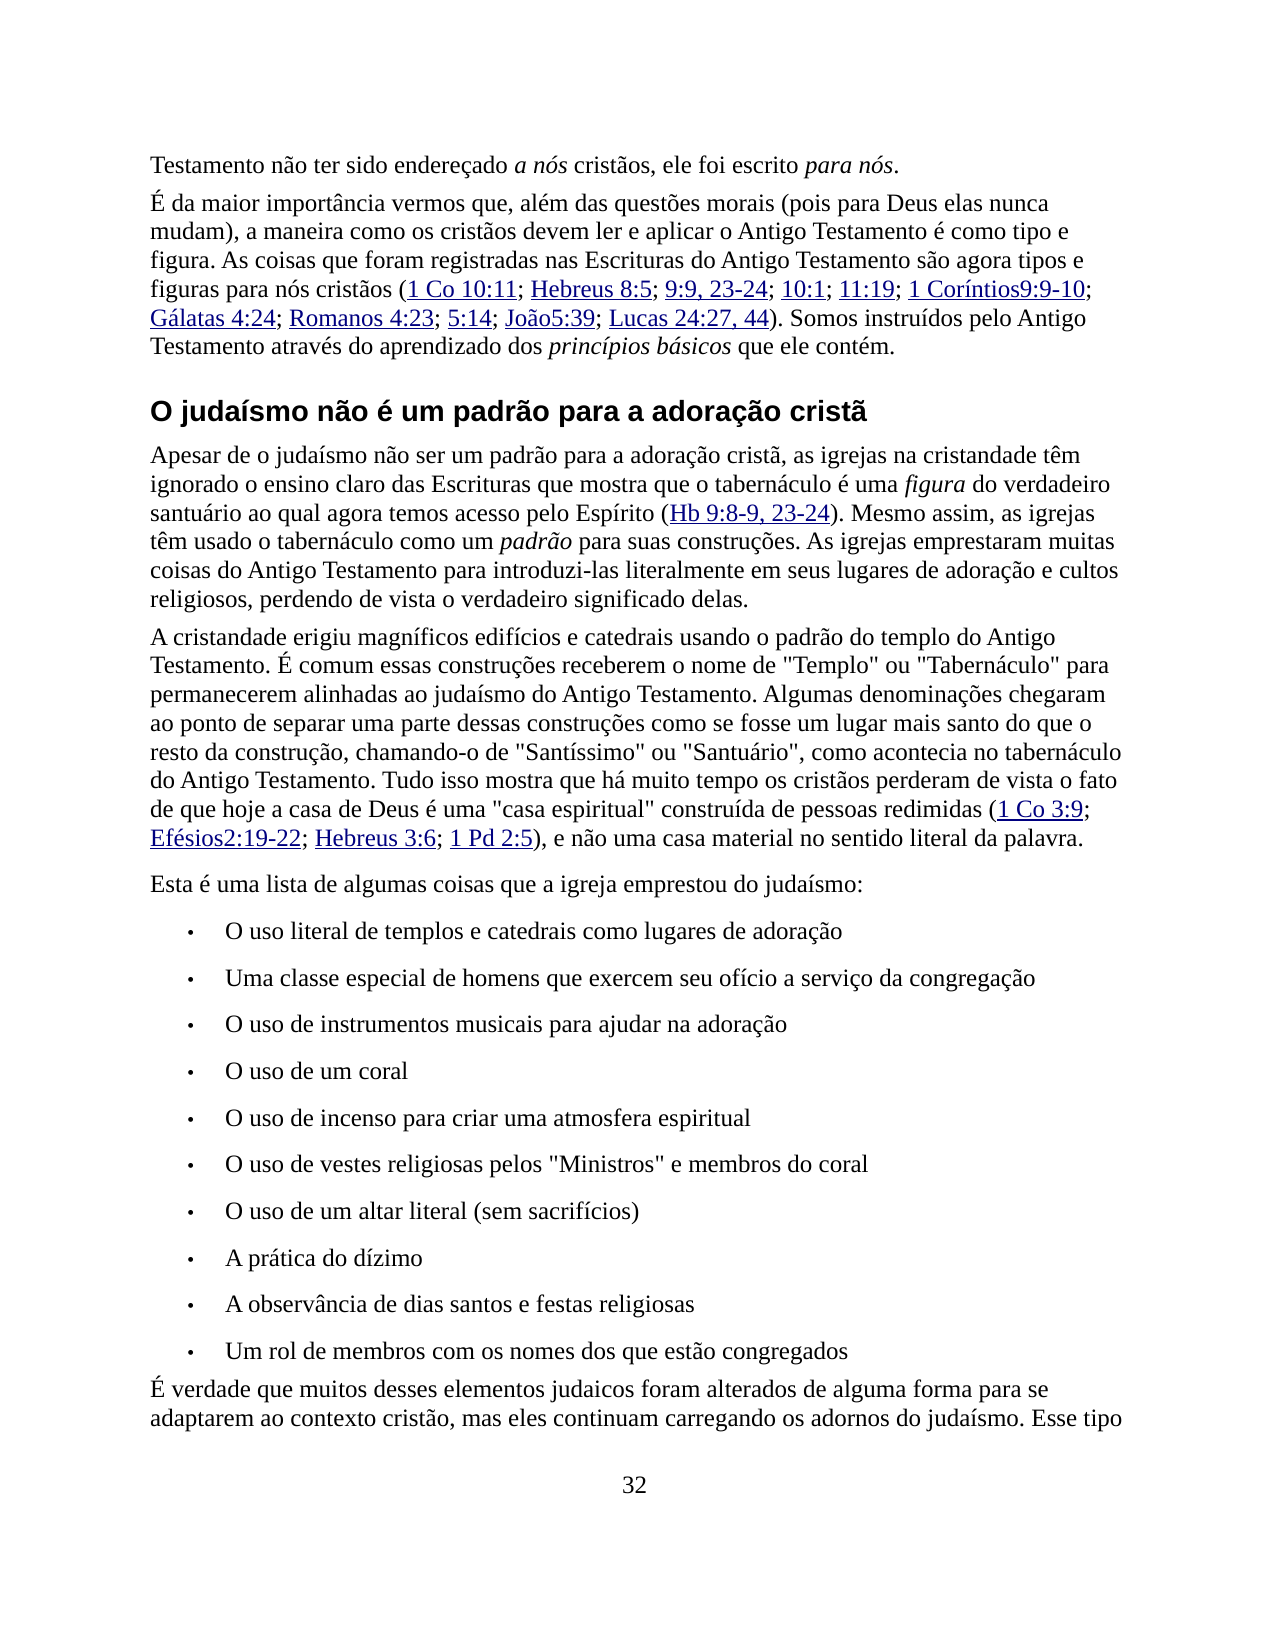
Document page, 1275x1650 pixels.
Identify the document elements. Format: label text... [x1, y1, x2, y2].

text Testamento não ter sido endereçado a nós cristãos, ele foi escrito para nós. [150, 150, 1125, 179]
text A cristandade erigiu magníficos edifícios e catedrais usando o padrão do templo do Antigo Testamento. É comum essas construções receberem o nome de "Templo" ou "Tabernáculo" para permanecerem alinhadas ao judaísmo do Antigo Testamento. Algumas denominações chegaram ao ponto de separar uma parte dessas construções como se fosse um lugar mais santo do que o resto da construção, chamando-o de "Santíssimo" ou "Santuário", como acontecia no tabernáculo do Antigo Testamento. Tudo isso mostra que há muito tempo os cristãos perderam de vista o fato de que hoje a casa de Deus é uma "casa espiritual" construída de pessoas redimidas (1 Co 3:9; Efésios2:19-22; Hebreus 3:6; 1 Pd 2:5), e não uma casa material no sentido literal da palavra. [150, 622, 1125, 852]
list O uso de instrumentos musicais para ajudar na adoração [187, 1009, 1125, 1038]
list A observância de dias santos e festas religiosas [187, 1289, 1125, 1318]
subtitle O judaísmo não é um padrão para a adoração cristã [150, 394, 1125, 428]
text É verdade que muitos desses elementos judaicos foram alterados de alguma forma para se adaptarem ao contexto cristão, mas eles continuam carregando os adornos do judaísmo. Esse tipo [150, 1374, 1125, 1431]
list Uma classe especial de homens que exercem seu ofício a serviço da congregação [187, 963, 1125, 992]
list A prática do dízimo [187, 1243, 1125, 1272]
list O uso de um coral [187, 1056, 1125, 1085]
text É da maior importância vermos que, além das questões morais (pois para Deus elas nunca mudam), a maneira como os cristãos devem ler e aplicar o Antigo Testamento é como tipo e figura. As coisas que foram registradas nas Escrituras do Antigo Testamento são agora tipos e figuras para nós cristãos (1 Co 10:11; Hebreus 8:5; 9:9, 23-24; 10:1; 11:19; 1 Coríntios9:9-10; Gálatas 4:24; Romanos 4:23; 5:14; João5:39; Lucas 24:27, 44). Somos instruídos pelo Antigo Testamento através do aprendizado dos princípios básicos que ele contém. [150, 188, 1125, 360]
list O uso literal de templos e catedrais como lugares de adoração [187, 916, 1125, 945]
list O uso de vestes religiosas pelos "Ministros" e membros do coral [187, 1149, 1125, 1178]
text Apesar de o judaísmo não ser um padrão para a adoração cristã, as igrejas na cristandade têm ignorado o ensino claro das Escrituras que mostra que o tabernáculo é uma figura do verdadeiro santuário ao qual agora temos acesso pelo Espírito (Hb 9:8-9, 23-24). Mesmo assim, as igrejas têm usado o tabernáculo como um padrão para suas construções. As igrejas emprestaram muitas coisas do Antigo Testamento para introduzi-las literalmente em seus lugares de adoração e cultos religiosos, perdendo de vista o verdadeiro significado delas. [150, 440, 1125, 613]
list Um rol de membros com os nomes dos que estão congregados [187, 1336, 1125, 1365]
list O uso de um altar literal (sem sacrifícios) [187, 1196, 1125, 1225]
list O uso de incenso para criar uma atmosfera espiritual [187, 1103, 1125, 1132]
text Esta é uma lista de algumas coisas que a igreja emprestou do judaísmo: [150, 869, 1125, 898]
